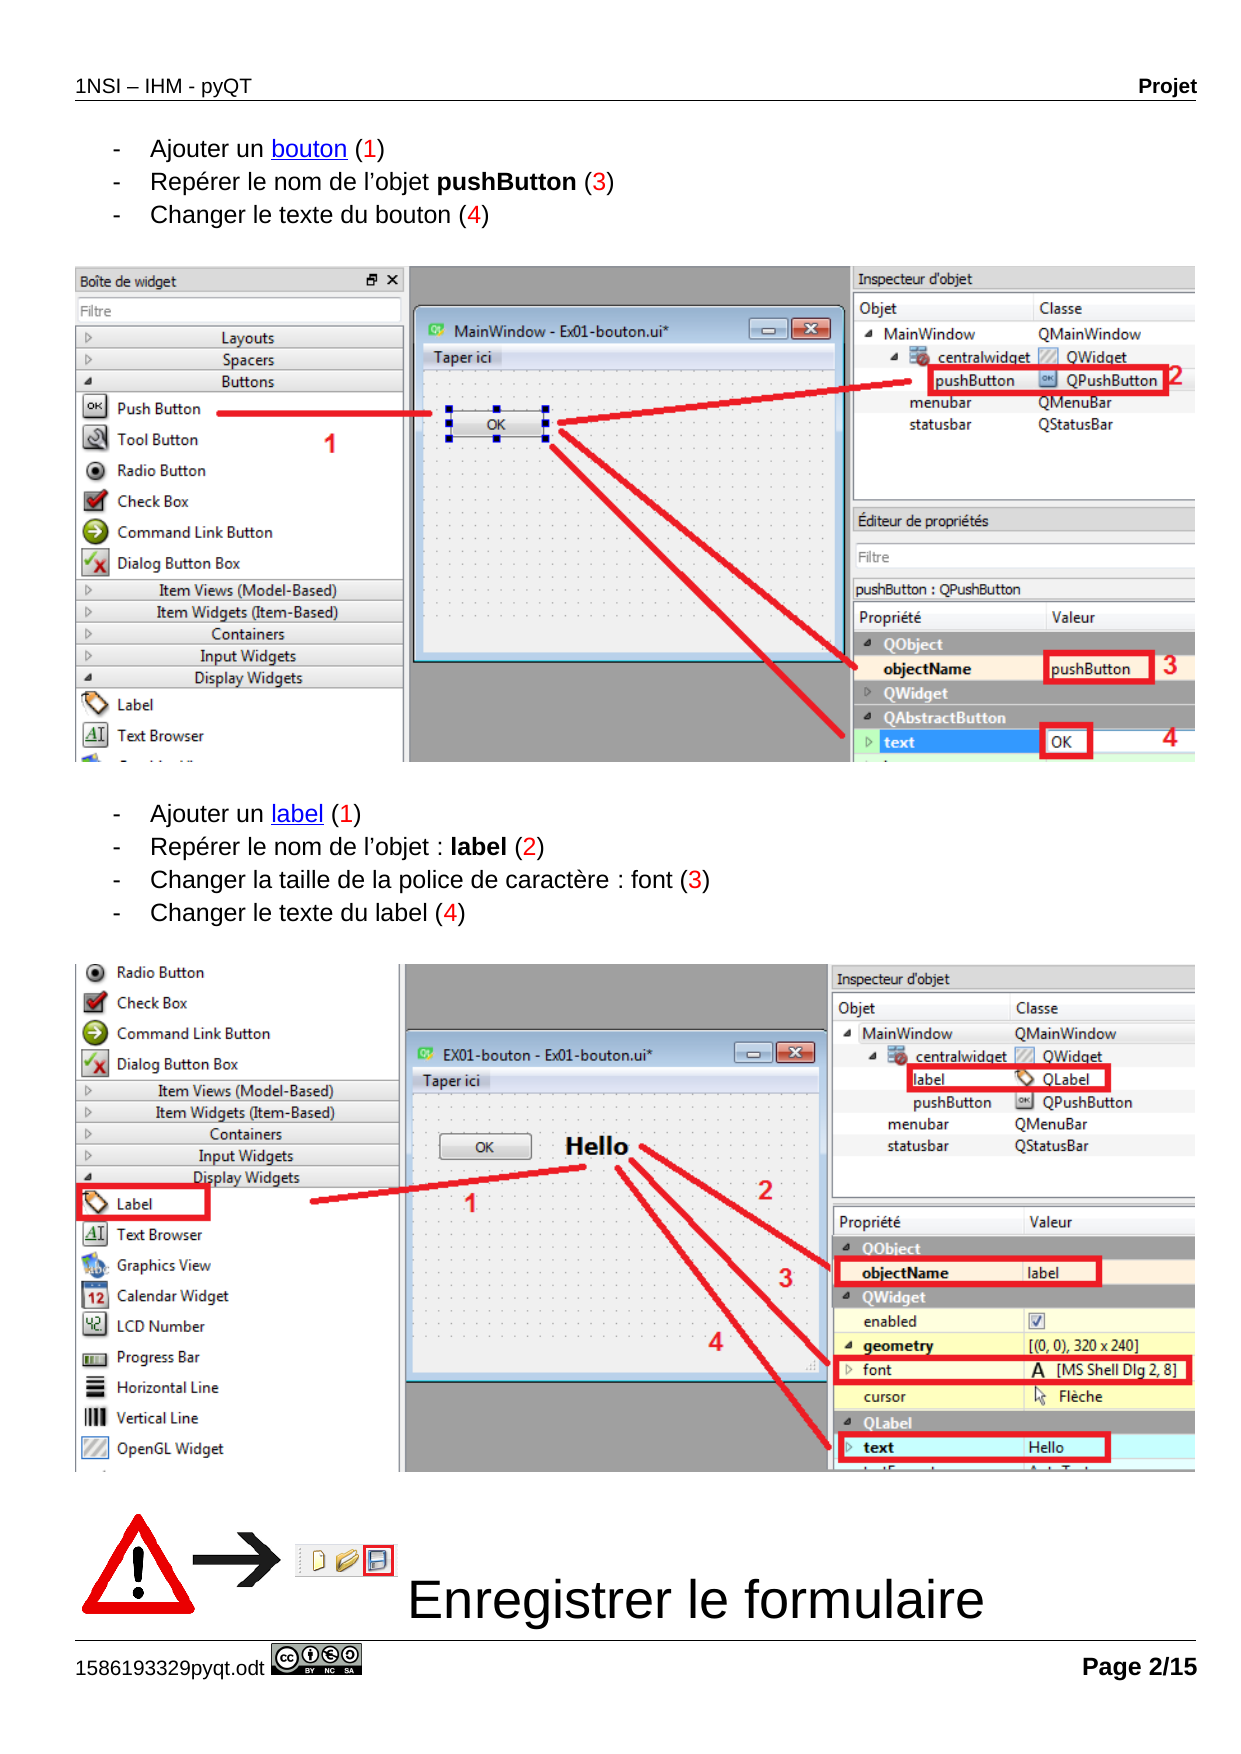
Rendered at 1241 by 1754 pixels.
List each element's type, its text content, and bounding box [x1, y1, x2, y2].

list Changer la taille de la police de caractère : font (3) [112, 865, 1196, 894]
list Ajouter un label (1) [112, 799, 1196, 828]
text Enregistrer le formulaire [75, 1508, 1196, 1630]
list Repérer le nom de l’objet : label (2) [112, 832, 1196, 861]
list Changer le texte du label (4) [112, 898, 1196, 927]
list Repérer le nom de l’objet pushButton (3) [112, 167, 1196, 196]
list Changer le texte du bouton (4) [112, 200, 1196, 229]
picture [75, 1508, 401, 1619]
list Ajouter un bouton (1) [112, 134, 1196, 163]
picture [271, 1643, 362, 1675]
picture [75, 266, 1195, 762]
picture [75, 964, 1195, 1472]
